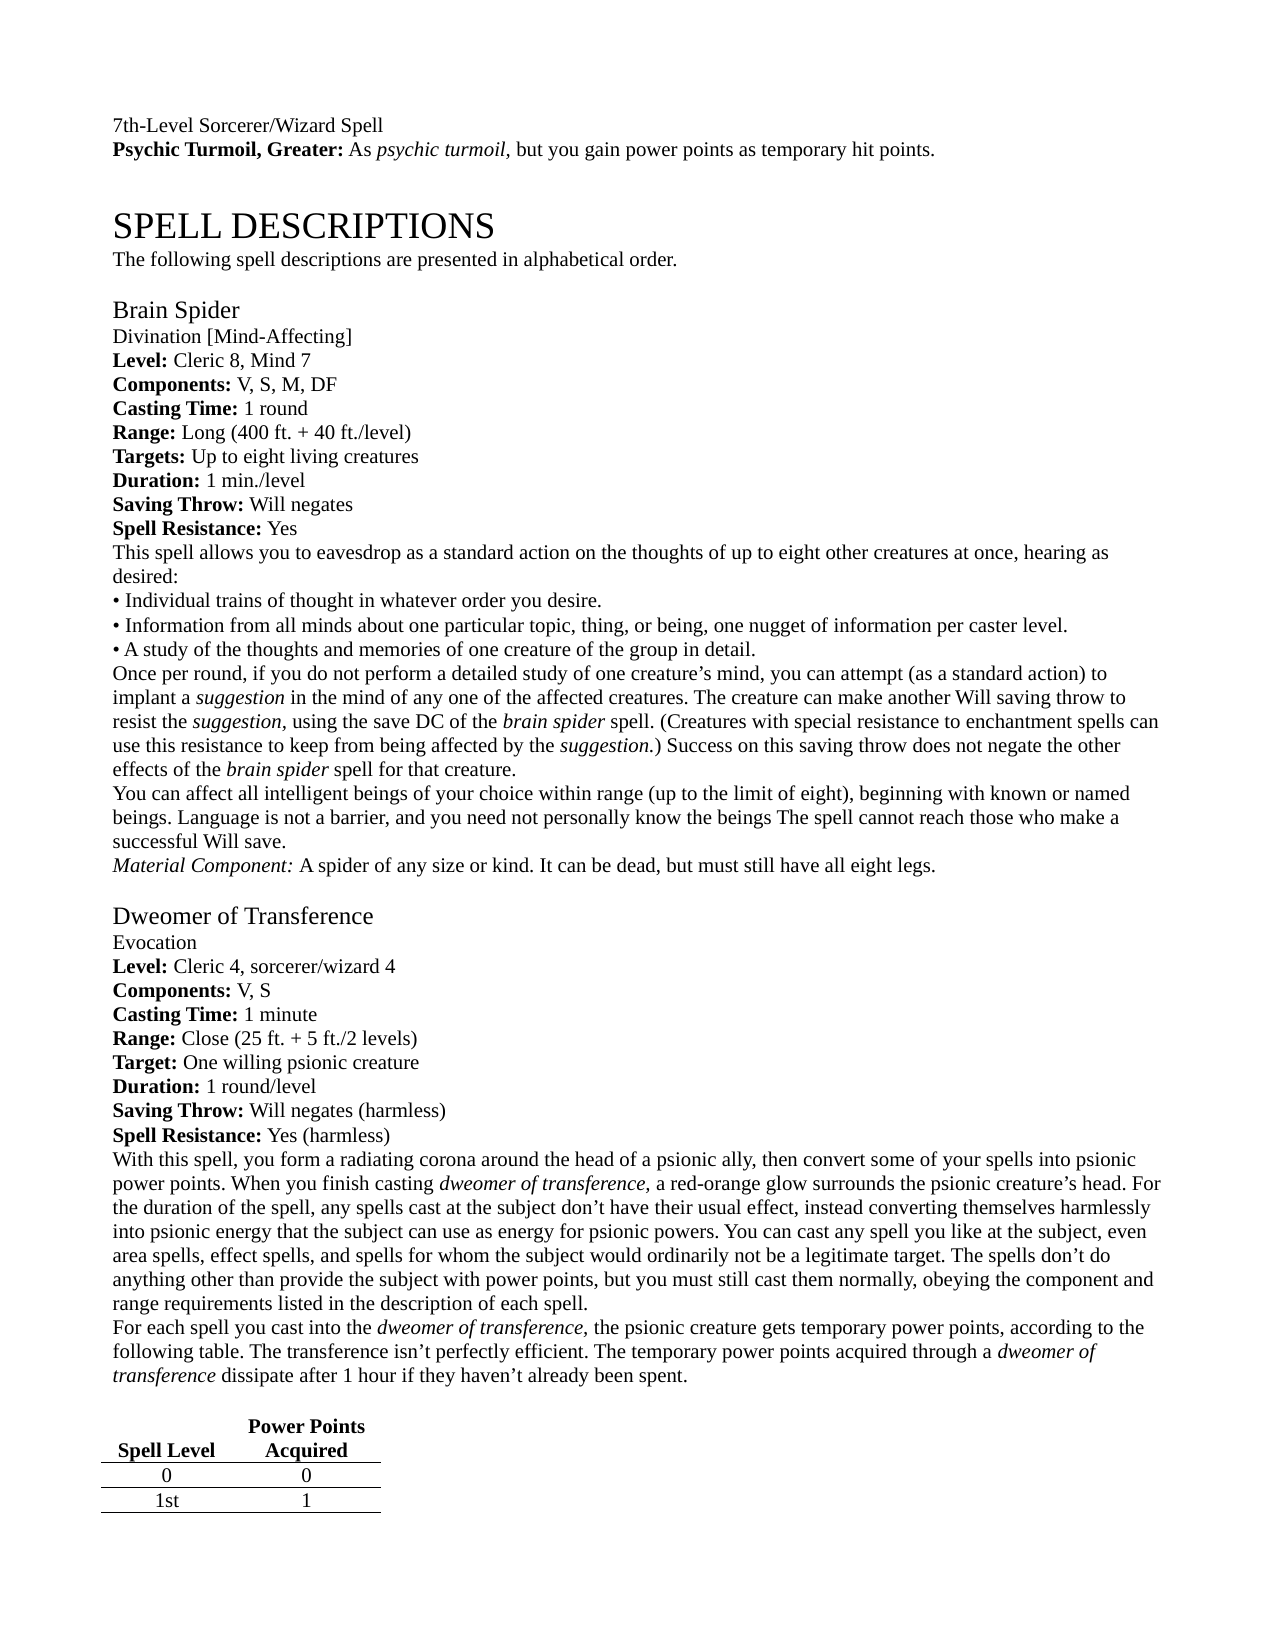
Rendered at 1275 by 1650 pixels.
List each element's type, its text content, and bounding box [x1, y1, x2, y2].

text Evocation [112, 930, 1162, 954]
table_cell 0 [101, 1463, 232, 1487]
text With this spell, you form a radiating corona around the head of a psionic ally, then convert some of your spells into psionic power points. When you finish casting dweomer of transference, a red-orange glow surrounds the psionic creature’s head. For the duration of the spell, any spells cast at the subject don’t have their usual effect, instead converting themselves harmlessly into psionic energy that the subject can use as energy for psionic powers. You can cast any spell you like at the subject, even area spells, effect spells, and spells for whom the subject would ordinarily not be a legitimate target. The spells don’t do anything other than provide the subject with power points, but you must still cast them normally, obeying the component and range requirements listed in the description of each spell. [112, 1147, 1162, 1315]
text Spell Resistance: Yes (harmless) [112, 1122, 1162, 1147]
text Saving Throw: Will negates [112, 492, 1162, 516]
text Casting Time: 1 minute [112, 1002, 1162, 1026]
text Once per round, if you do not perform a detailed study of one creature’s mind, you can attempt (as a standard action) to implant a suggestion in the mind of any one of the affected creatures. The creature can make another Will saving throw to resist the suggestion, using the save DC of the brain spider spell. (Creatures with special resistance to enchantment spells can use this resistance to keep from being affected by the suggestion.) Success on this saving throw does not negate the other effects of the brain spider spell for that creature. [112, 661, 1162, 781]
text Targets: Up to eight living creatures [112, 444, 1162, 468]
subtitle Brain Spider [112, 295, 1162, 324]
subtitle SPELL DESCRIPTIONS [112, 204, 1162, 247]
text Material Component: A spider of any size or kind. It can be dead, but must still have all eight legs. [112, 853, 1162, 877]
table_header Spell Level [101, 1414, 232, 1462]
text The following spell descriptions are presented in alphabetical order. [112, 247, 1162, 271]
text Components: V, S, M, DF [112, 372, 1162, 396]
table_cell 1st [101, 1488, 232, 1512]
subtitle Dweomer of Transference [112, 901, 1162, 930]
text Level: Cleric 8, Mind 7 [112, 348, 1162, 372]
text • Information from all minds about one particular topic, thing, or being, one nugget of information per caster level. [112, 612, 1162, 637]
text Casting Time: 1 round [112, 396, 1162, 420]
table_cell 0 [232, 1463, 381, 1487]
text Target: One willing psionic creature [112, 1050, 1162, 1074]
text Psychic Turmoil, Greater: As psychic turmoil, but you gain power points as temporary hit points. [112, 137, 1162, 161]
table_header Power Points Acquired [232, 1414, 381, 1462]
text You can affect all intelligent beings of your choice within range (up to the limit of eight), beginning with known or named beings. Language is not a barrier, and you need not personally know the beings The spell cannot reach those who make a successful Will save. [112, 781, 1162, 853]
table_cell 1 [232, 1488, 381, 1512]
text Spell Resistance: Yes [112, 516, 1162, 540]
text This spell allows you to eavesdrop as a standard action on the thoughts of up to eight other creatures at once, hearing as desired: [112, 540, 1162, 588]
text Level: Cleric 4, sorcerer/wizard 4 [112, 954, 1162, 978]
text Duration: 1 min./level [112, 468, 1162, 492]
text • A study of the thoughts and memories of one creature of the group in detail. [112, 637, 1162, 661]
text Range: Long (400 ft. + 40 ft./level) [112, 420, 1162, 444]
text Range: Close (25 ft. + 5 ft./2 levels) [112, 1026, 1162, 1050]
text Components: V, S [112, 978, 1162, 1002]
text 7th-Level Sorcerer/Wizard Spell [112, 112, 1162, 137]
text Duration: 1 round/level [112, 1074, 1162, 1098]
text • Individual trains of thought in whatever order you desire. [112, 588, 1162, 612]
text Saving Throw: Will negates (harmless) [112, 1098, 1162, 1122]
text For each spell you cast into the dweomer of transference, the psionic creature gets temporary power points, according to the following table. The transference isn’t perfectly efficient. The temporary power points acquired through a dweomer of transference dissipate after 1 hour if they haven’t already been spent. [112, 1315, 1162, 1387]
text Divination [Mind-Affecting] [112, 324, 1162, 348]
